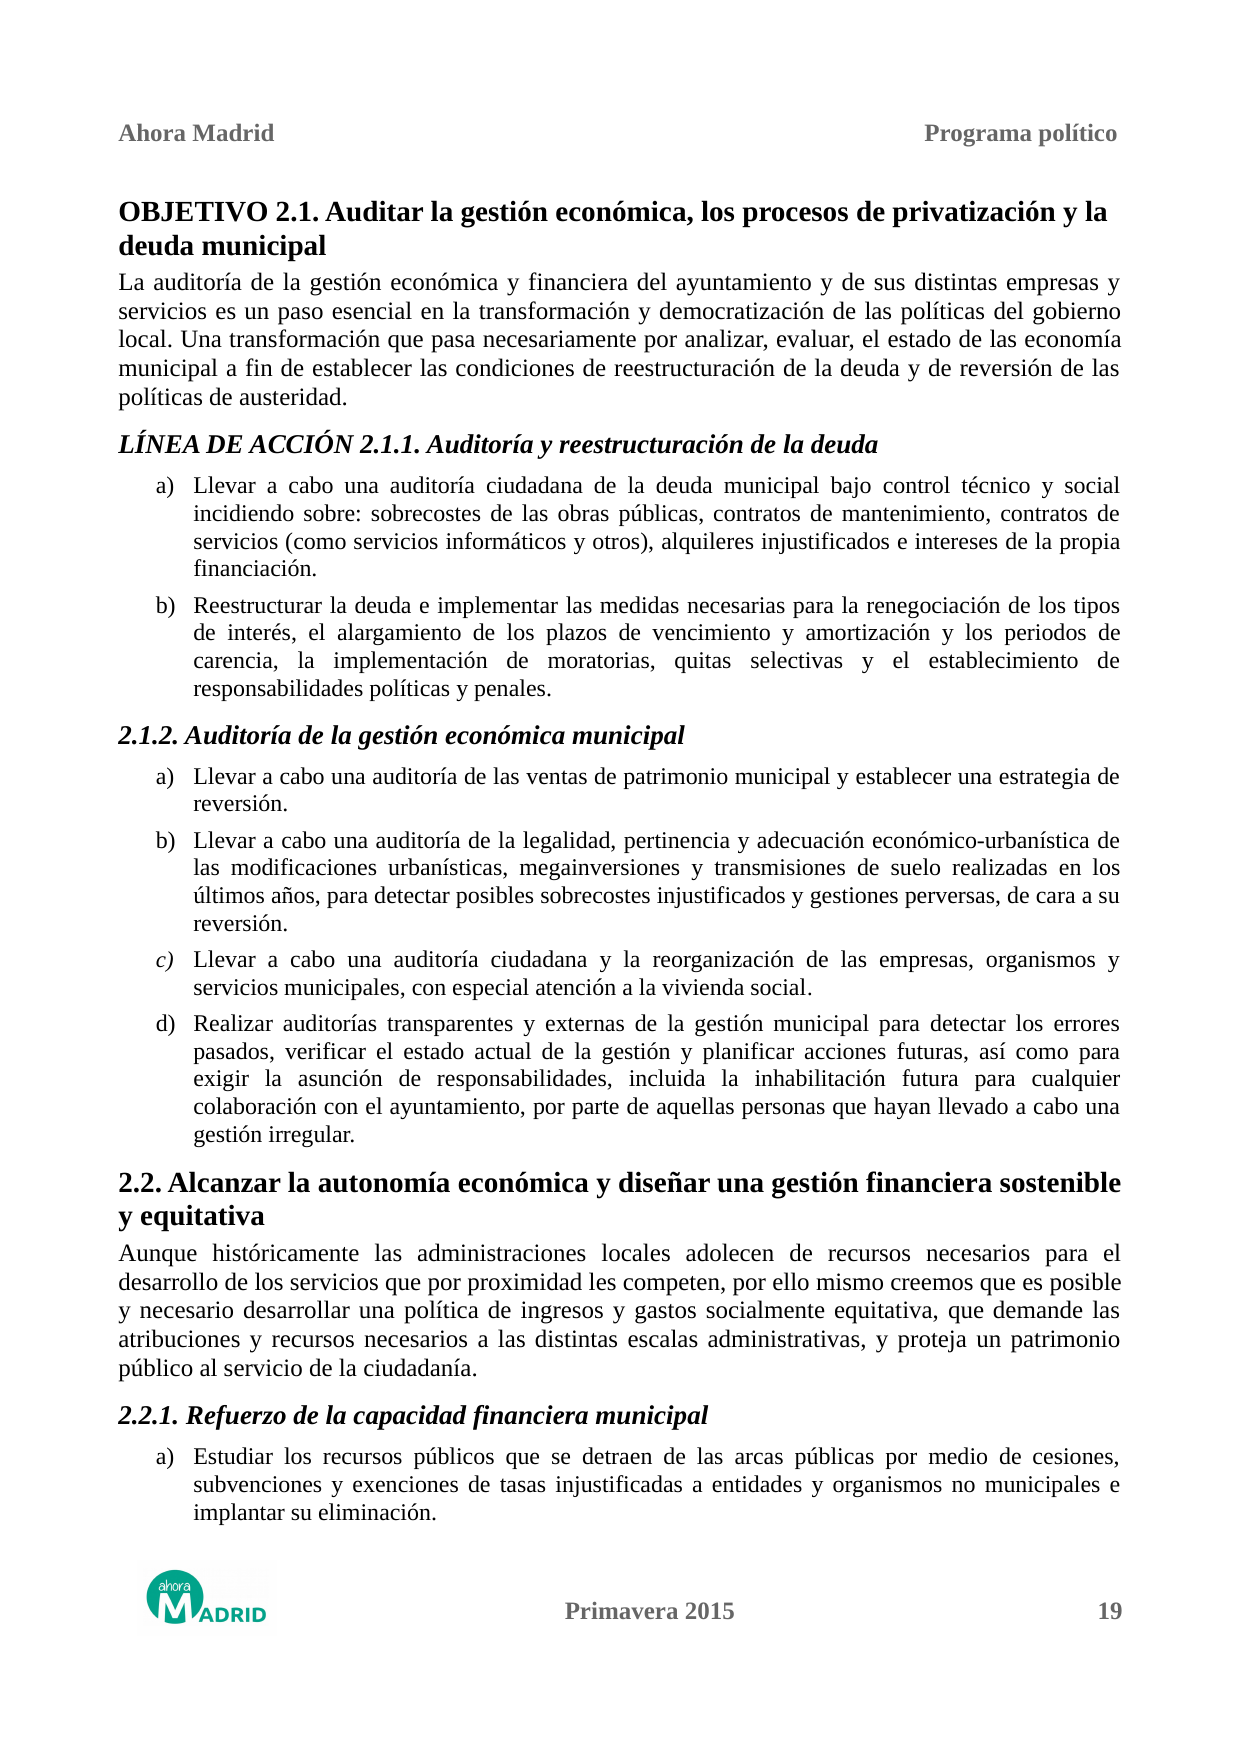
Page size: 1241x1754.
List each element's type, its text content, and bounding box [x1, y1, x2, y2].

list Llevar a cabo una auditoría de las ventas de patrimonio municipal y establecer una estrategia de reversión. [156, 762, 1122, 817]
list 2.2. Alcanzar la autonomía económica y diseñar una gestión financiera sostenible y equitativa [118, 1165, 1122, 1232]
list 2.2.1. Refuerzo de la capacidad financiera municipal [118, 1399, 1122, 1431]
list Llevar a cabo una auditoría de la legalidad, pertinencia y adecuación económico-urbanística de las modificaciones urbanísticas, megainversiones y transmisiones de suelo realizadas en los últimos años, para detectar posibles sobrecostes injustificados y gestiones perversas, de cara a su reversión. [156, 826, 1122, 936]
list Llevar a cabo una auditoría ciudadana de la deuda municipal bajo control técnico y social incidiendo sobre: sobrecostes de las obras públicas, contratos de mantenimiento, contratos de servicios (como servicios informáticos y otros), alquileres injustificados e intereses de la propia financiación. [156, 471, 1122, 582]
list Estudiar los recursos públicos que se detraen de las arcas públicas por medio de cesiones, subvenciones y exenciones de tasas injustificadas a entidades y organismos no municipales e implantar su eliminación. [156, 1442, 1122, 1525]
list Realizar auditorías transparentes y externas de la gestión municipal para detectar los errores pasados, verificar el estado actual de la gestión y planificar acciones futuras, así como para exigir la asunción de responsabilidades, incluida la inhabilitación futura para cualquier colaboración con el ayuntamiento, por parte de aquellas personas que hayan llevado a cabo una gestión irregular. [156, 1009, 1122, 1147]
list 2.1.2. Auditoría de la gestión económica municipal [118, 719, 1122, 750]
list Aunque históricamente las administraciones locales adolecen de recursos necesarios para el desarrollo de los servicios que por proximidad les competen, por ello mismo creemos que es posible y necesario desarrollar una política de ingresos y gastos socialmente equitativa, que demande las atribuciones y recursos necesarios a las distintas escalas administrativas, y proteja un patrimonio público al servicio de la ciudadanía. [118, 1238, 1122, 1382]
list LÍNEA DE ACCIÓN 2.1.1. Auditoría y reestructuración de la deuda [118, 428, 1122, 460]
list Llevar a cabo una auditoría ciudadana y la reorganización de las empresas, organismos y servicios municipales, con especial atención a la vivienda social. [156, 945, 1122, 1000]
list Reestructurar la deuda e implementar las medidas necesarias para la renegociación de los tipos de interés, el alargamiento de los plazos de vencimiento y amortización y los periodos de carencia, la implementación de moratorias, quitas selectivas y el establecimiento de responsabilidades políticas y penales. [156, 591, 1122, 701]
picture [137, 1560, 278, 1636]
list La auditoría de la gestión económica y financiera del ayuntamiento y de sus distintas empresas y servicios es un paso esencial en la transformación y democratización de las políticas del gobierno local. Una transformación que pasa necesariamente por analizar, evaluar, el estado de las economía municipal a fin de establecer las condiciones de reestructuración de la deuda y de reversión de las políticas de austeridad. [118, 267, 1122, 411]
list OBJETIVO 2.1. Auditar la gestión económica, los procesos de privatización y la deuda municipal [118, 194, 1122, 261]
